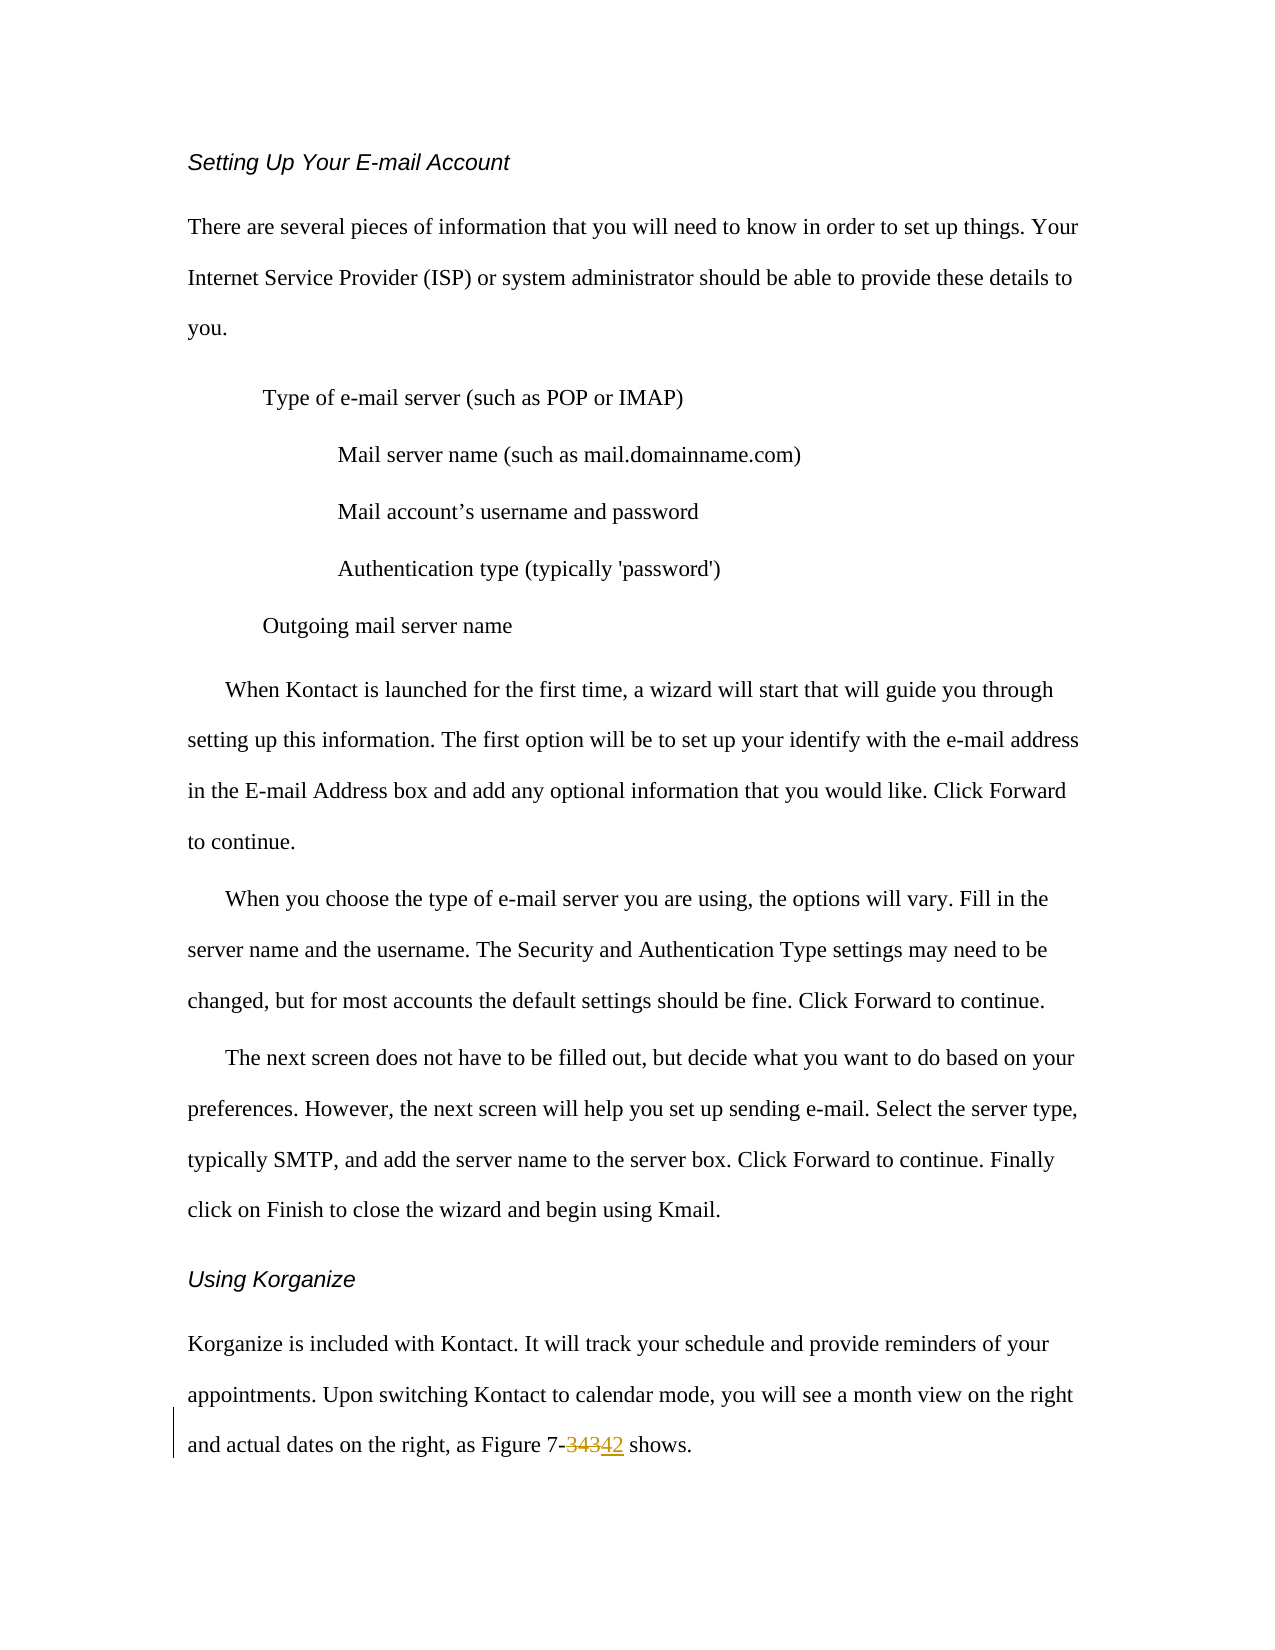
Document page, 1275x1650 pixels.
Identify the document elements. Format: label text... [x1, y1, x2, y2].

text Using Korganize [187, 1267, 1087, 1293]
text When you choose the type of e-mail server you are using, the options will vary. Fill in the server name and the username. The Security and Authentication Type settings may need to be changed, but for most accounts the default settings should be fine. Click Forward to continue. [187, 886, 1087, 1013]
text The next screen does not have to be filled out, but decide what you want to do based on your preferences. However, the next screen will help you set up sending e-mail. Select the server type, typically SMTP, and add the server name to the server box. Click Forward to continue. Finally click on Finish to close the wizard and begin using Kmail. [187, 1045, 1087, 1223]
text Mail account’s username and password [262, 499, 1012, 524]
text Setting Up Your E-mail Account [187, 150, 1087, 176]
text When Kontact is launched for the first time, a wizard will start that will guide you through setting up this information. The first option will be to set up your identify with the e-mail address in the E-mail Address box and add any optional information that you would like. Click Forward to continue. [187, 677, 1087, 854]
text Korganize is included with Kontact. It will track your schedule and provide reminders of your appointments. Upon switching Kontact to calendar mode, you will see a month view on the right and actual dates on the right, as Figure 7-42 shows. [187, 1331, 1087, 1458]
text Type of e-mail server (such as POP or IMAP) [187, 385, 1012, 410]
text Mail server name (such as mail.domainname.com) [262, 442, 1012, 467]
text Outgoing mail server name [187, 613, 1012, 639]
text There are several pieces of information that you will need to know in order to set up things. Your Internet Service Provider (ISP) or system administrator should be able to provide these details to you. [187, 214, 1087, 341]
text Authentication type (typically 'password') [262, 556, 1012, 582]
